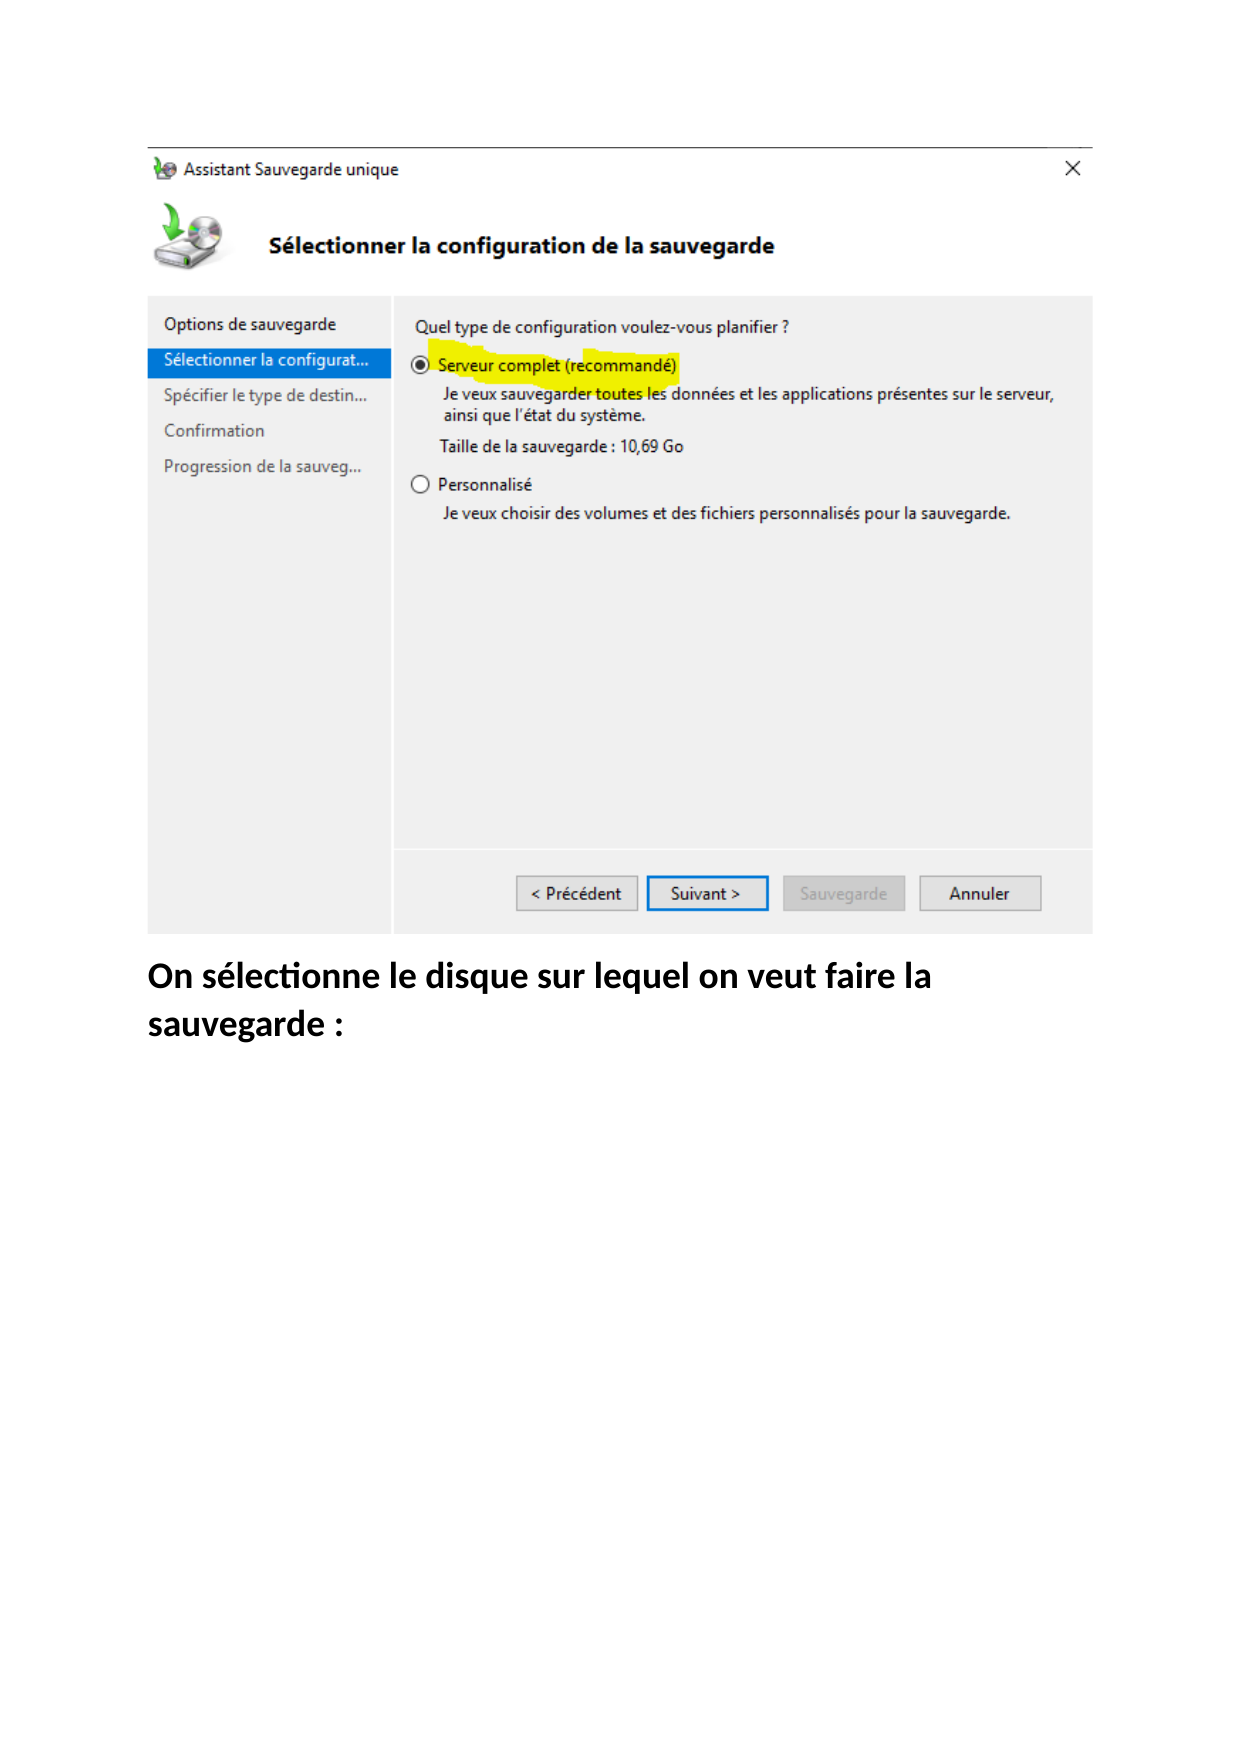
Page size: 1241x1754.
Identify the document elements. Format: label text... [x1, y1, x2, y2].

text On sélectionne le disque sur lequel on veut faire la sauvegarde : [148, 952, 1093, 1046]
